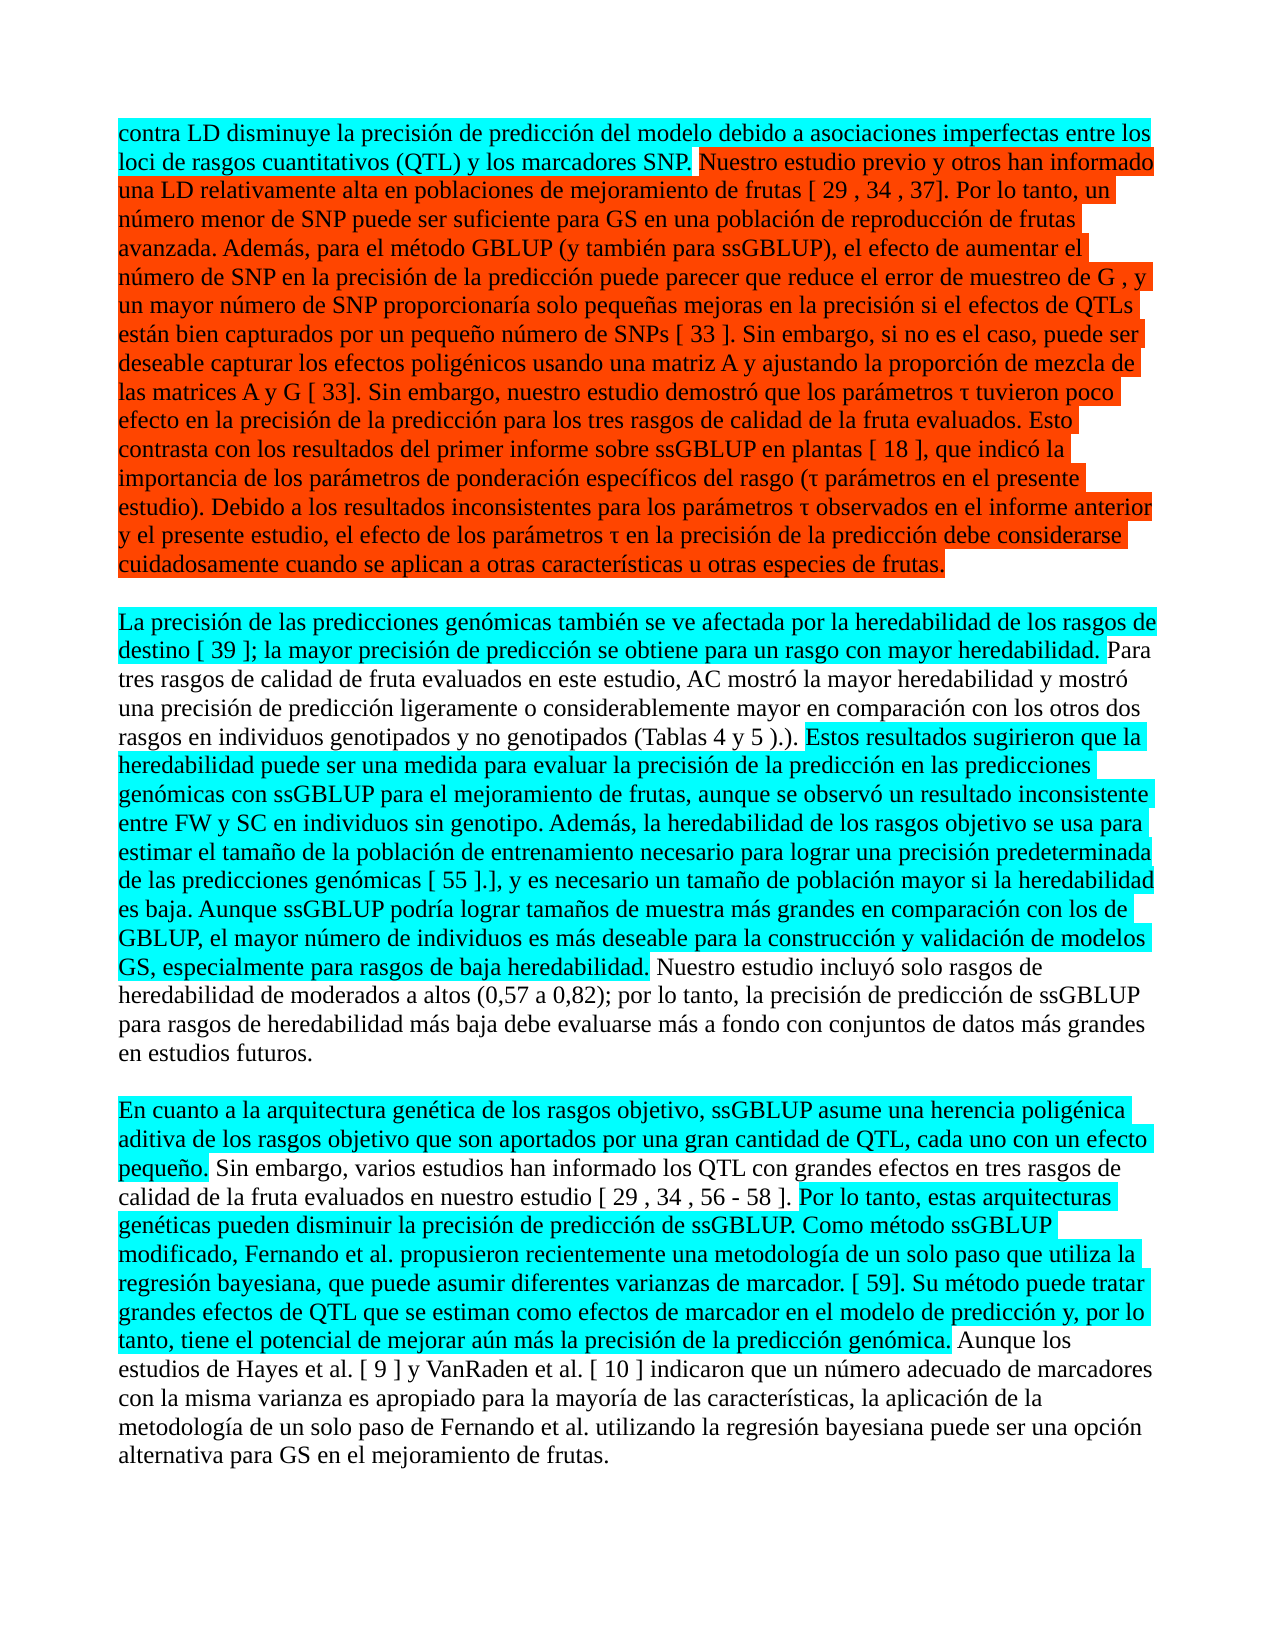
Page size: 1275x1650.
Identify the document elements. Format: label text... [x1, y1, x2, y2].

text La precisión de las predicciones genómicas también se ve afectada por la heredabilidad de los rasgos de destino [ 39 ]; la mayor precisión de predicción se obtiene para un rasgo con mayor heredabilidad. Para tres rasgos de calidad de fruta evaluados en este estudio, AC mostró la mayor heredabilidad y mostró una precisión de predicción ligeramente o considerablemente mayor en comparación con los otros dos rasgos en individuos genotipados y no genotipados (Tablas 4 y 5 ).). Estos resultados sugirieron que la heredabilidad puede ser una medida para evaluar la precisión de la predicción en las predicciones genómicas con ssGBLUP para el mejoramiento de frutas, aunque se observó un resultado inconsistente entre FW y SC en individuos sin genotipo. Además, la heredabilidad de los rasgos objetivo se usa para estimar el tamaño de la población de entrenamiento necesario para lograr una precisión predeterminada de las predicciones genómicas [ 55 ].], y es necesario un tamaño de población mayor si la heredabilidad es baja. Aunque ssGBLUP podría lograr tamaños de muestra más grandes en comparación con los de GBLUP, el mayor número de individuos es más deseable para la construcción y validación de modelos GS, especialmente para rasgos de baja heredabilidad. Nuestro estudio incluyó solo rasgos de heredabilidad de moderados a altos (0,57 a 0,82); por lo tanto, la precisión de predicción de ssGBLUP para rasgos de heredabilidad más baja debe evaluarse más a fondo con conjuntos de datos más grandes en estudios futuros. [118, 607, 1157, 1067]
text En cuanto a la arquitectura genética de los rasgos objetivo, ssGBLUP asume una herencia poligénica aditiva de los rasgos objetivo que son aportados por una gran cantidad de QTL, cada uno con un efecto pequeño. Sin embargo, varios estudios han informado los QTL con grandes efectos en tres rasgos de calidad de la fruta evaluados en nuestro estudio [ 29 , 34 , 56 - 58 ]. Por lo tanto, estas arquitecturas genéticas pueden disminuir la precisión de predicción de ssGBLUP. Como método ssGBLUP modificado, Fernando et al. propusieron recientemente una metodología de un solo paso que utiliza la regresión bayesiana, que puede asumir diferentes varianzas de marcador. [ 59]. Su método puede tratar grandes efectos de QTL que se estiman como efectos de marcador en el modelo de predicción y, por lo tanto, tiene el potencial de mejorar aún más la precisión de la predicción genómica. Aunque los estudios de Hayes et al. [ 9 ] y VanRaden et al. [ 10 ] indicaron que un número adecuado de marcadores con la misma varianza es apropiado para la mayoría de las características, la aplicación de la metodología de un solo paso de Fernando et al. utilizando la regresión bayesiana puede ser una opción alternativa para GS en el mejoramiento de frutas. [118, 1096, 1157, 1469]
text contra LD disminuye la precisión de predicción del modelo debido a asociaciones imperfectas entre los loci de rasgos cuantitativos (QTL) y los marcadores SNP. Nuestro estudio previo y otros han informado una LD relativamente alta en poblaciones de mejoramiento de frutas [ 29 , 34 , 37]. Por lo tanto, un número menor de SNP puede ser suficiente para GS en una población de reproducción de frutas avanzada. Además, para el método GBLUP (y también para ssGBLUP), el efecto de aumentar el número de SNP en la precisión de la predicción puede parecer que reduce el error de muestreo de G , y un mayor número de SNP proporcionaría solo pequeñas mejoras en la precisión si el efectos de QTLs están bien capturados por un pequeño número de SNPs [ 33 ]. Sin embargo, si no es el caso, puede ser deseable capturar los efectos poligénicos usando una matriz A y ajustando la proporción de mezcla de las matrices A y G [ 33]. Sin embargo, nuestro estudio demostró que los parámetros τ tuvieron poco efecto en la precisión de la predicción para los tres rasgos de calidad de la fruta evaluados. Esto contrasta con los resultados del primer informe sobre ssGBLUP en plantas [ 18 ], que indicó la importancia de los parámetros de ponderación específicos del rasgo (τ parámetros en el presente estudio). Debido a los resultados inconsistentes para los parámetros τ observados en el informe anterior y el presente estudio, el efecto de los parámetros τ en la precisión de la predicción debe considerarse cuidadosamente cuando se aplican a otras características u otras especies de frutas. [118, 118, 1157, 578]
